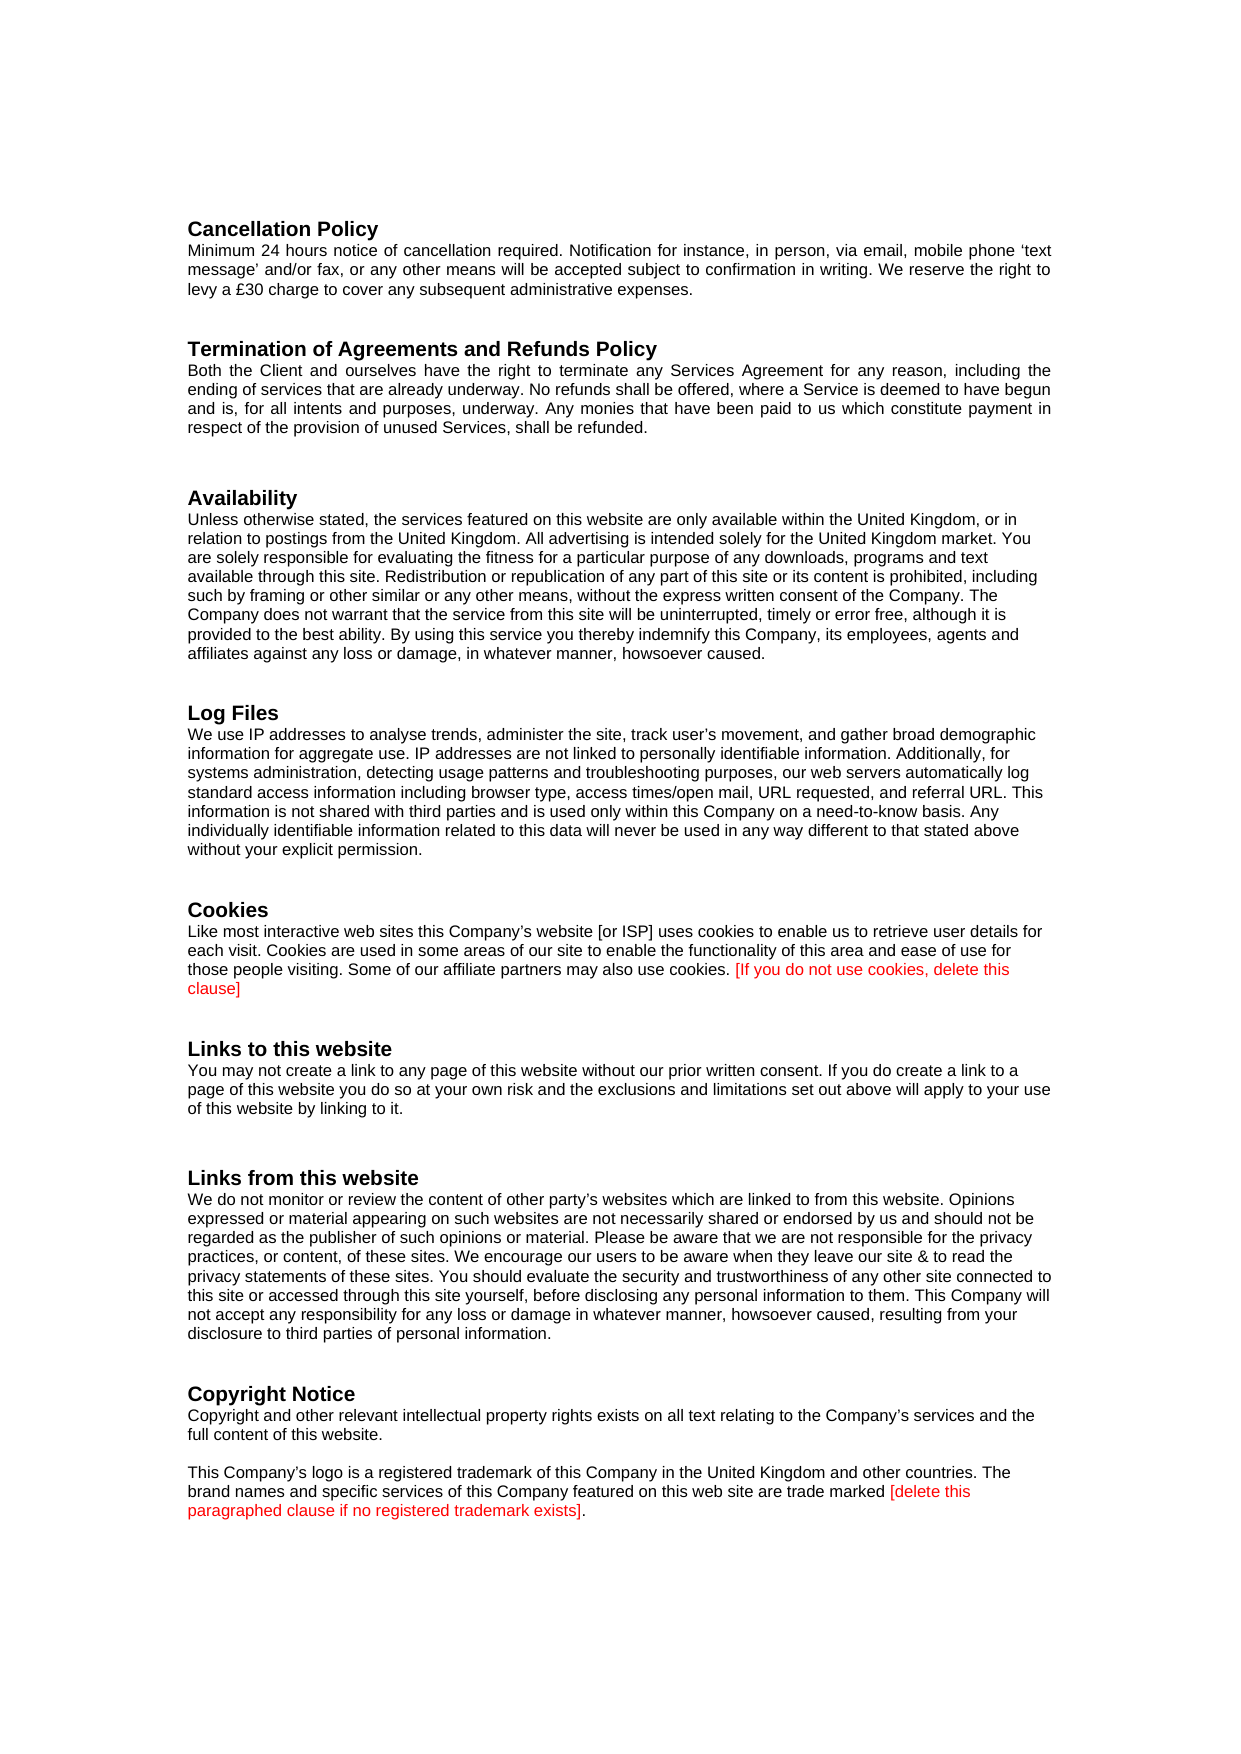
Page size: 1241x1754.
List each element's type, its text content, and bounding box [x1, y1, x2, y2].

text Links from this website We do not monitor or review the content of other party’s websites which are linked to from this website. Opinions expressed or material appearing on such websites are not necessarily shared or endorsed by us and should not be regarded as the publisher of such opinions or material. Please be aware that we are not responsible for the privacy practices, or content, of these sites. We encourage our users to be aware when they leave our site & to read the privacy statements of these sites. You should evaluate the security and trustworthiness of any other site connected to this site or accessed through this site yourself, before disclosing any personal information to them. This Company will not accept any responsibility for any loss or damage in whatever manner, howsoever caused, resulting from your disclosure to third parties of personal information. [187, 1166, 1053, 1343]
text Availability Unless otherwise stated, the services featured on this website are only available within the United Kingdom, or in relation to postings from the United Kingdom. All advertising is intended solely for the United Kingdom market. You are solely responsible for evaluating the fitness for a particular purpose of any downloads, programs and text available through this site. Redistribution or republication of any part of this site or its content is prohibited, including such by framing or other similar or any other means, without the express written consent of the Company. The Company does not warrant that the service from this site will be uninterrupted, timely or error free, although it is provided to the best ability. By using this service you thereby indemnify this Company, its employees, agents and affiliates against any loss or damage, in whatever manner, howsoever caused. [187, 485, 1053, 663]
text Links to this website You may not create a link to any page of this website without our prior written consent. If you do create a link to a page of this website you do so at your own risk and the exclusions and limitations set out above will apply to your use of this website by linking to it. [187, 1036, 1053, 1118]
text Cookies Like most interactive web sites this Company’s website [or ISP] uses cookies to enable us to retrieve user details for each visit. Cookies are used in some areas of our site to enable the functionality of this area and ease of use for those people visiting. Some of our affiliate partners may also use cookies. [If you do not use cookies, delete this clause] [187, 897, 1053, 998]
text Log Files We use IP addresses to analyse trends, administer the site, track user’s movement, and gather broad demographic information for aggregate use. IP addresses are not linked to personally identifiable information. Additionally, for systems administration, detecting usage patterns and troubleshooting purposes, our web servers automatically log standard access information including browser type, access times/open mail, URL requested, and referral URL. This information is not shared with third parties and is used only within this Company on a need-to-know basis. Any individually identifiable information related to this data will never be used in any way different to that stated above without your explicit permission. [187, 701, 1053, 859]
text Termination of Agreements and Refunds Policy [187, 337, 1053, 361]
text Both the Client and ourselves have the right to terminate any Services Agreement for any reason, including the ending of services that are already underway. No refunds shall be offered, where a Service is deemed to have begun and is, for all intents and purposes, underway. Any monies that have been paid to us which constitute payment in respect of the provision of unused Services, shall be refunded. [187, 361, 1053, 437]
text Minimum 24 hours notice of cancellation required. Notification for instance, in person, via email, mobile phone ‘text message’ and/or fax, or any other means will be accepted subject to confirmation in writing. We reserve the right to levy a £30 charge to cover any subsequent administrative expenses. [187, 241, 1053, 298]
text Cancellation Policy [187, 217, 1053, 241]
text This Company’s logo is a registered trademark of this Company in the United Kingdom and other countries. The brand names and specific services of this Company featured on this web site are trade marked [delete this paragraphed clause if no registered trademark exists]. [187, 1463, 1053, 1520]
text Copyright Notice Copyright and other relevant intellectual property rights exists on all text relating to the Company’s services and the full content of this website. [187, 1381, 1053, 1444]
